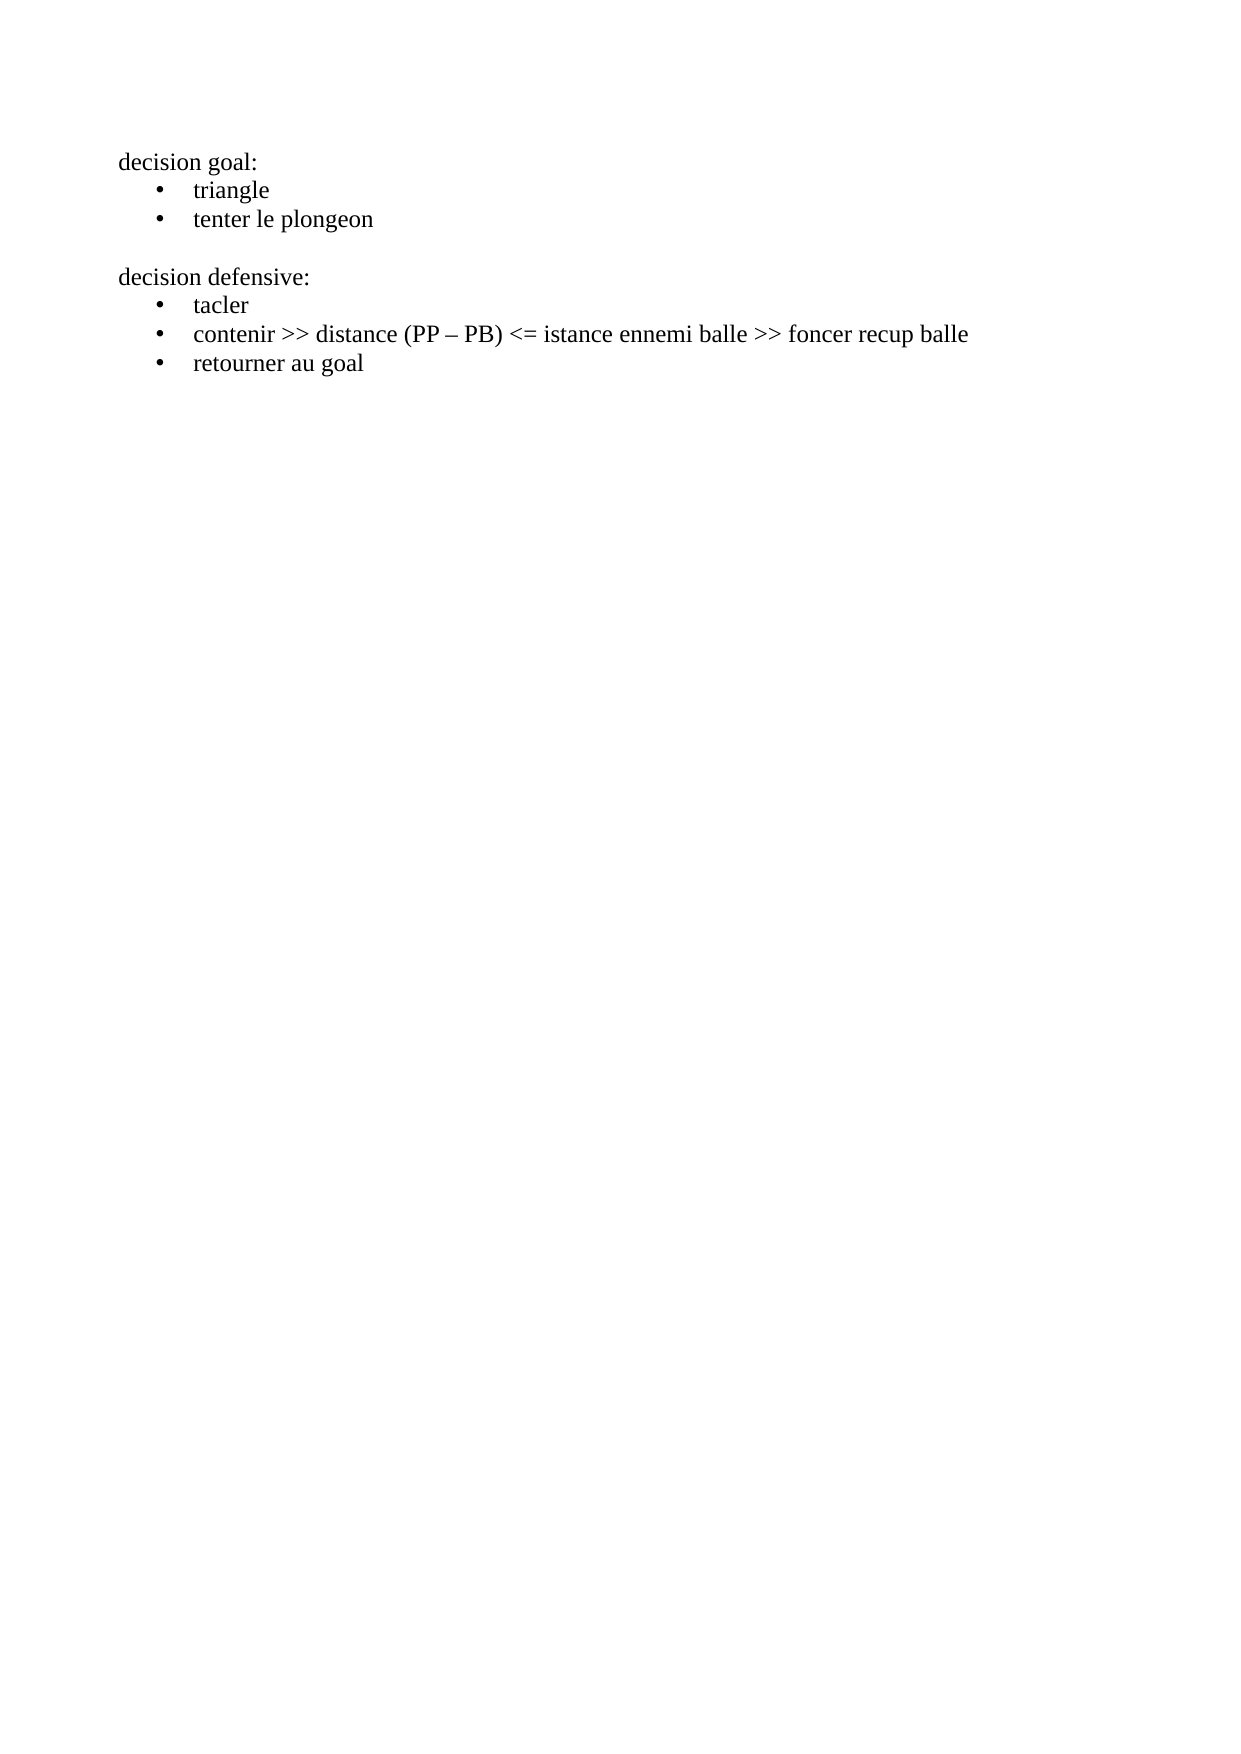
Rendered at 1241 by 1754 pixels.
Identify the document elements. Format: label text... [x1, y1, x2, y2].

list retourner au goal [156, 348, 1122, 377]
list tenter le plongeon [156, 204, 1122, 233]
text decision goal: [118, 147, 1122, 176]
list triangle [156, 176, 1122, 204]
list contenir >> distance (PP – PB) <= istance ennemi balle >> foncer recup balle [156, 319, 1122, 348]
list tacler [156, 291, 1122, 319]
text decision defensive: [118, 262, 1122, 291]
